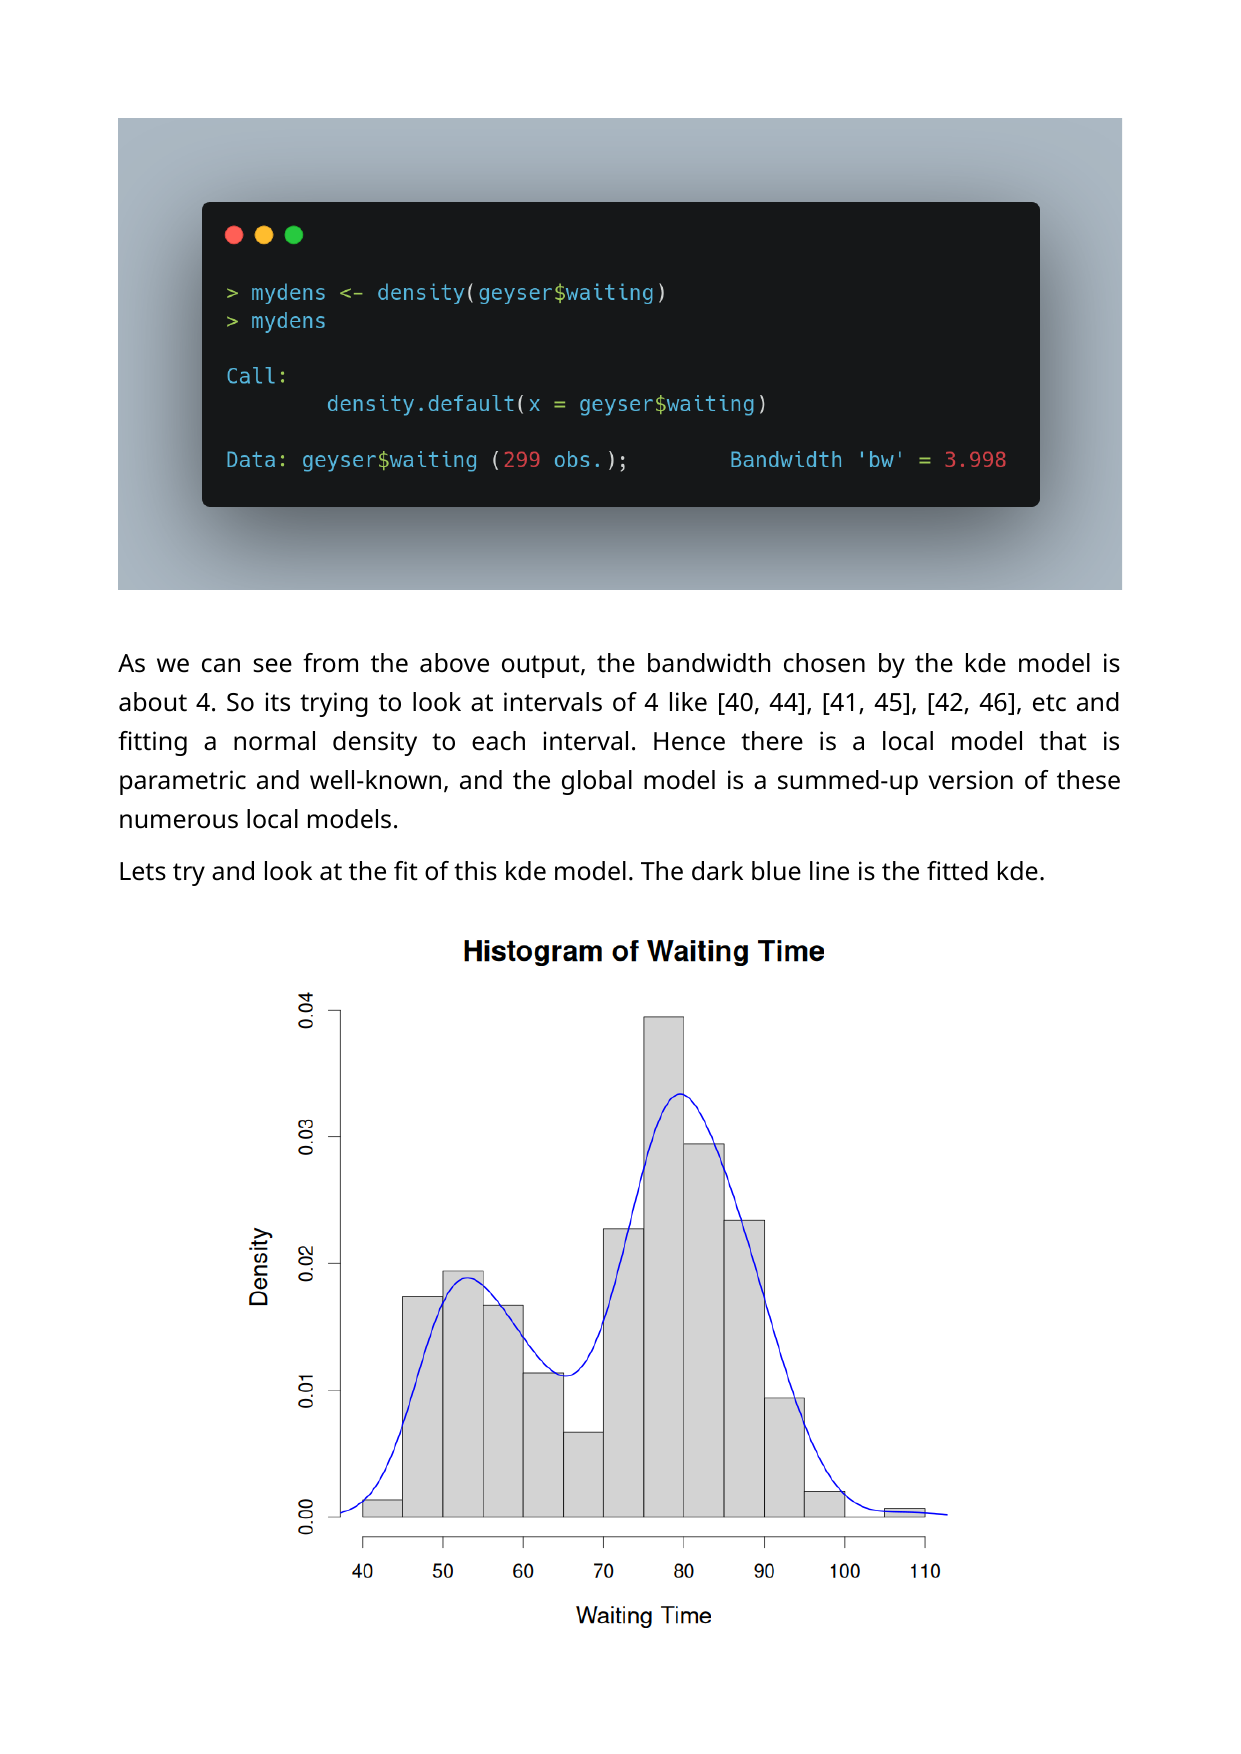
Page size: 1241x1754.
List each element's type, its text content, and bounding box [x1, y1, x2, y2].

picture [246, 904, 995, 1653]
text Lets try and look at the fit of this kde model. The dark blue line is the fitted kde. [118, 853, 1122, 887]
text As we can see from the above output, the bandwidth chosen by the kde model is about 4. So its trying to look at intervals of 4 like [40, 44], [41, 45], [42, 46], etc and fitting a normal density to each interval. Hence there is a local model that is parametric and well-known, and the global model is a summed-up version of these numerous local models. [118, 646, 1122, 836]
picture [118, 118, 1123, 590]
